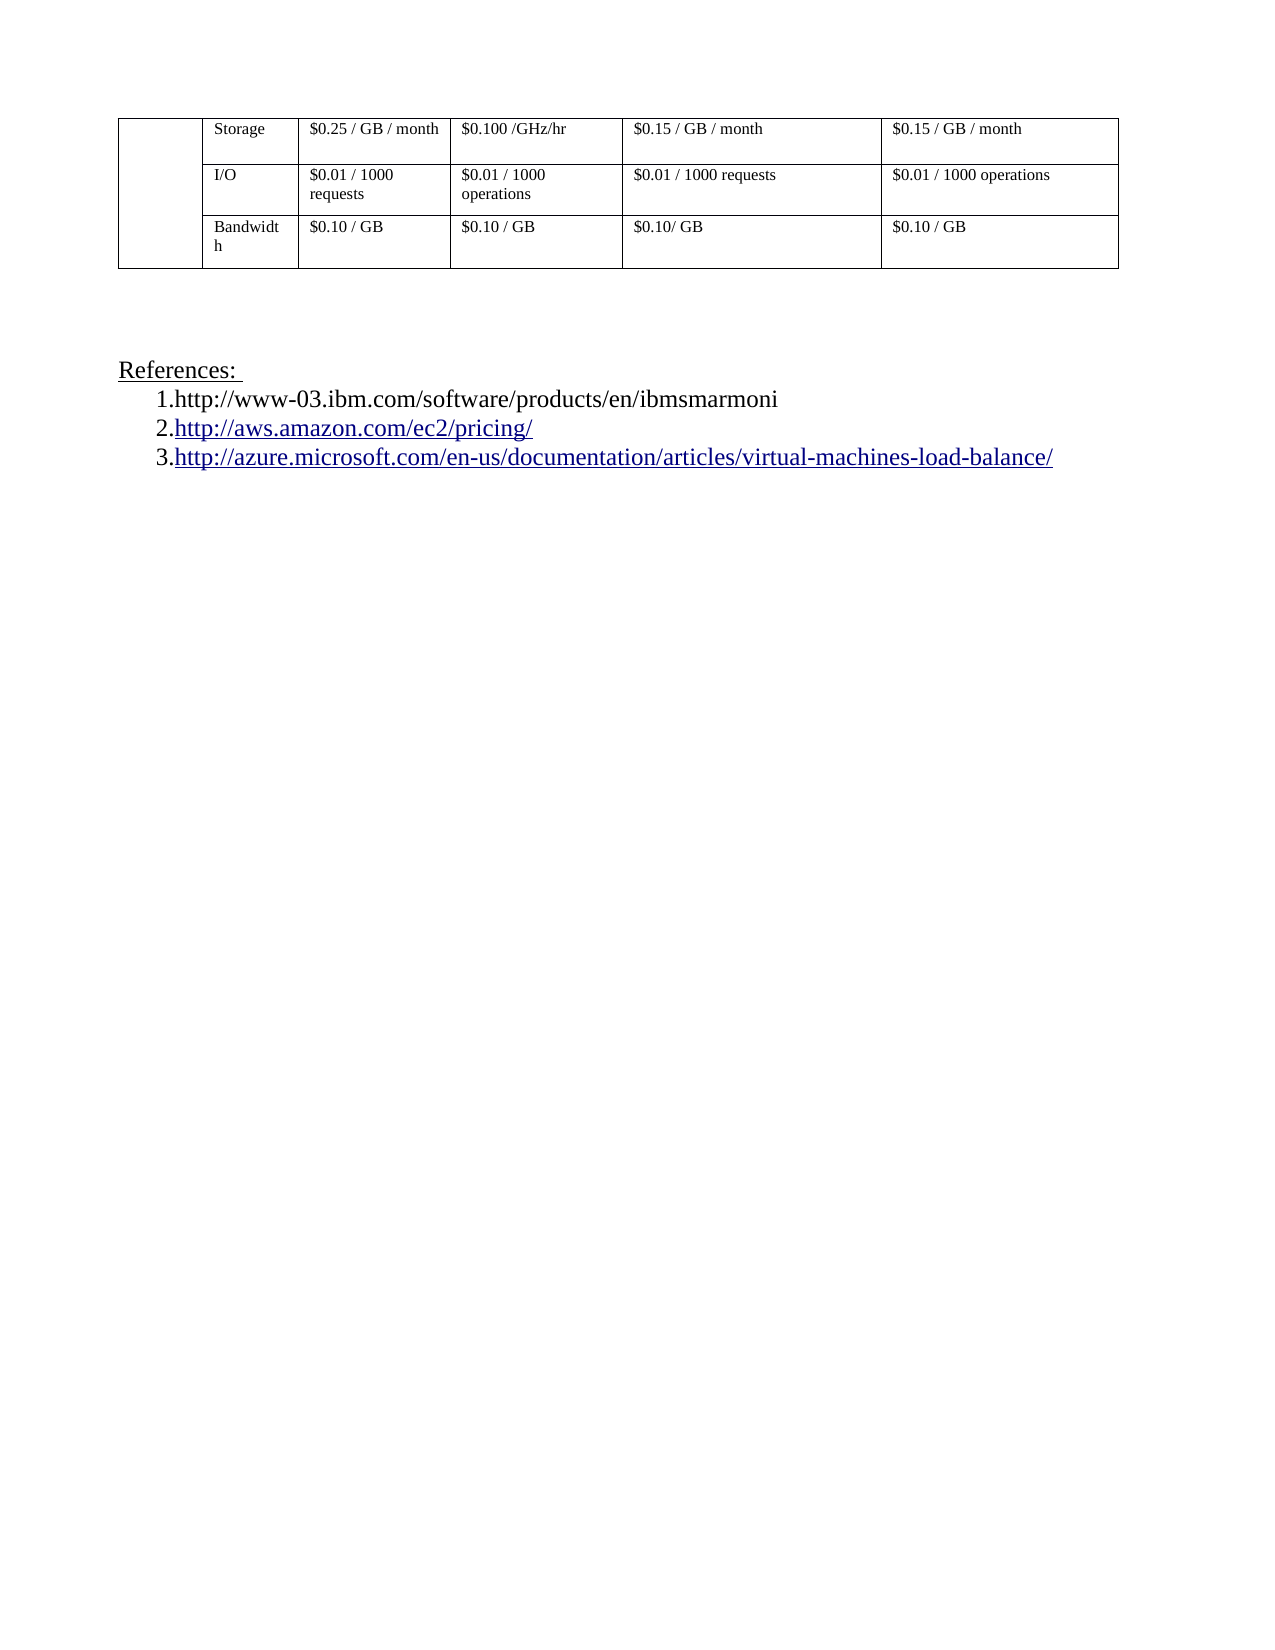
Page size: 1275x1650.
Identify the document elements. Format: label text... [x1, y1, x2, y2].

table_cell $0.10/ GB [623, 216, 881, 268]
table_cell $0.15 / GB / month [623, 119, 881, 163]
table_cell $0.25 / GB / month [299, 119, 450, 163]
table_cell I/O [203, 165, 298, 215]
table_cell $0.01 / 1000 requests [299, 165, 450, 215]
table_cell [119, 119, 202, 268]
table_cell $0.15 / GB / month [882, 119, 1118, 163]
list 1.http://www-03.ibm.com/software/products/en/ibmsmarmoni [118, 384, 1157, 413]
table_cell Storage [203, 119, 298, 163]
list 2.http://aws.amazon.com/ec2/pricing/ [118, 413, 1157, 442]
table_cell $0.10 / GB [299, 216, 450, 268]
table_cell $0.01 / 1000 operations [882, 165, 1118, 215]
table_cell $0.10 / GB [451, 216, 622, 268]
table_cell Bandwidth [203, 216, 298, 268]
table_cell $0.01 / 1000 operations [451, 165, 622, 215]
list 3.http://azure.microsoft.com/en-us/documentation/articles/virtual-machines-load-balance/ [118, 442, 1157, 471]
table_cell $0.10 / GB [882, 216, 1118, 268]
table_cell $0.01 / 1000 requests [623, 165, 881, 215]
text References: [118, 356, 1157, 384]
table_cell $0.100 /GHz/hr [451, 119, 622, 163]
